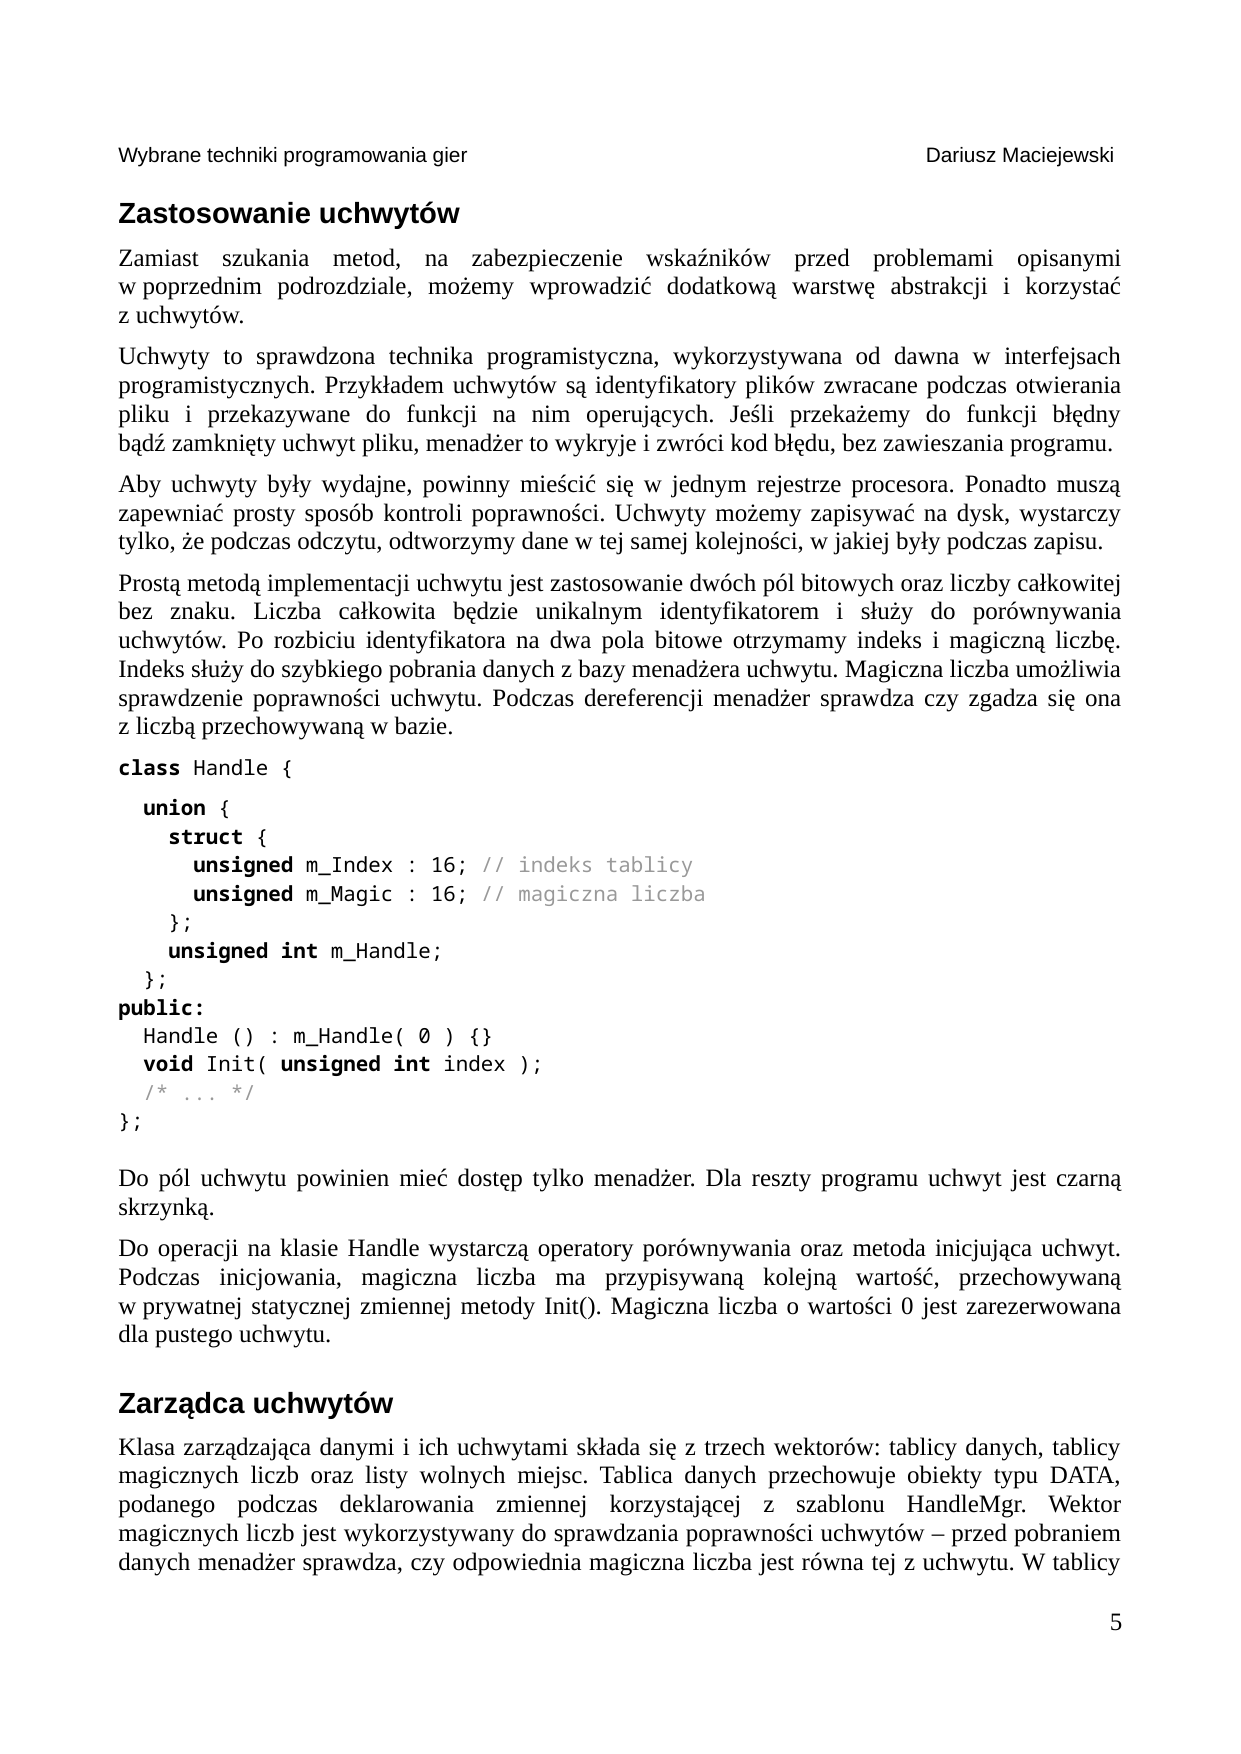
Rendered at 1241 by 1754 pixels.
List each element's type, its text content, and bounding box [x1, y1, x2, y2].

subtitle Zarządca uchwytów [118, 1386, 1122, 1419]
text Handle () : m_Handle( 0 ) {} [118, 1021, 1122, 1049]
text }; [118, 907, 1122, 936]
text class Handle { [118, 753, 1122, 781]
text Prostą metodą implementacji uchwytu jest zastosowanie dwóch pól bitowych oraz liczby całkowitej bez znaku. Liczba całkowita będzie unikalnym identyfikatorem i służy do porównywania uchwytów. Po rozbiciu identyfikatora na dwa pola bitowe otrzymamy indeks i magiczną liczbę. Indeks służy do szybkiego pobrania danych z bazy menadżera uchwytu. Magiczna liczba umożliwia sprawdzenie poprawności uchwytu. Podczas dereferencji menadżer sprawdza czy zgadza się ona z liczbą przechowywaną w bazie. [118, 568, 1122, 740]
text unsigned m_Magic : 16; // magiczna liczba [118, 879, 1122, 907]
text unsigned m_Index : 16; // indeks tablicy [118, 850, 1122, 879]
text public: [118, 993, 1122, 1021]
text void Init( unsigned int index ); [118, 1049, 1122, 1078]
text Klasa zarządzająca danymi i ich uchwytami składa się z trzech wektorów: tablicy danych, tablicy magicznych liczb oraz listy wolnych miejsc. Tablica danych przechowuje obiekty typu DATA, podanego podczas deklarowania zmiennej korzystającej z szablonu HandleMgr. Wektor magicznych liczb jest wykorzystywany do sprawdzania poprawności uchwytów – przed pobraniem danych menadżer sprawdza, czy odpowiednia magiczna liczba jest równa tej z uchwytu. W tablicy [118, 1432, 1122, 1576]
text union { [118, 793, 1122, 822]
text Do operacji na klasie Handle wystarczą operatory porównywania oraz metoda inicjująca uchwyt. Podczas inicjowania, magiczna liczba ma przypisywaną kolejną wartość, przechowywaną w prywatnej statycznej zmiennej metody Init(). Magiczna liczba o wartości 0 jest zarezerwowana dla pustego uchwytu. [118, 1233, 1122, 1348]
text Zamiast szukania metod, na zabezpieczenie wskaźników przed problemami opisanymi w poprzednim podrozdziale, możemy wprowadzić dodatkową warstwę abstrakcji i korzystać z uchwytów. [118, 243, 1122, 329]
text Aby uchwyty były wydajne, powinny mieścić się w jednym rejestrze procesora. Ponadto muszą zapewniać prosty sposób kontroli poprawności. Uchwyty możemy zapisywać na dysk, wystarczy tylko, że podczas odczytu, odtworzymy dane w tej samej kolejności, w jakiej były podczas zapisu. [118, 469, 1122, 555]
text }; [118, 964, 1122, 993]
text struct { [118, 822, 1122, 850]
text Do pól uchwytu powinien mieć dostęp tylko menadżer. Dla reszty programu uchwyt jest czarną skrzynką. [118, 1163, 1122, 1221]
text /* ... */ [118, 1078, 1122, 1106]
text Uchwyty to sprawdzona technika programistyczna, wykorzystywana od dawna w interfejsach programistycznych. Przykładem uchwytów są identyfikatory plików zwracane podczas otwierania pliku i przekazywane do funkcji na nim operujących. Jeśli przekażemy do funkcji błędny bądź zamknięty uchwyt pliku, menadżer to wykryje i zwróci kod błędu, bez zawieszania programu. [118, 341, 1122, 456]
subtitle Zastosowanie uchwytów [118, 197, 1122, 230]
text }; [118, 1106, 1122, 1135]
text unsigned int m_Handle; [118, 936, 1122, 964]
